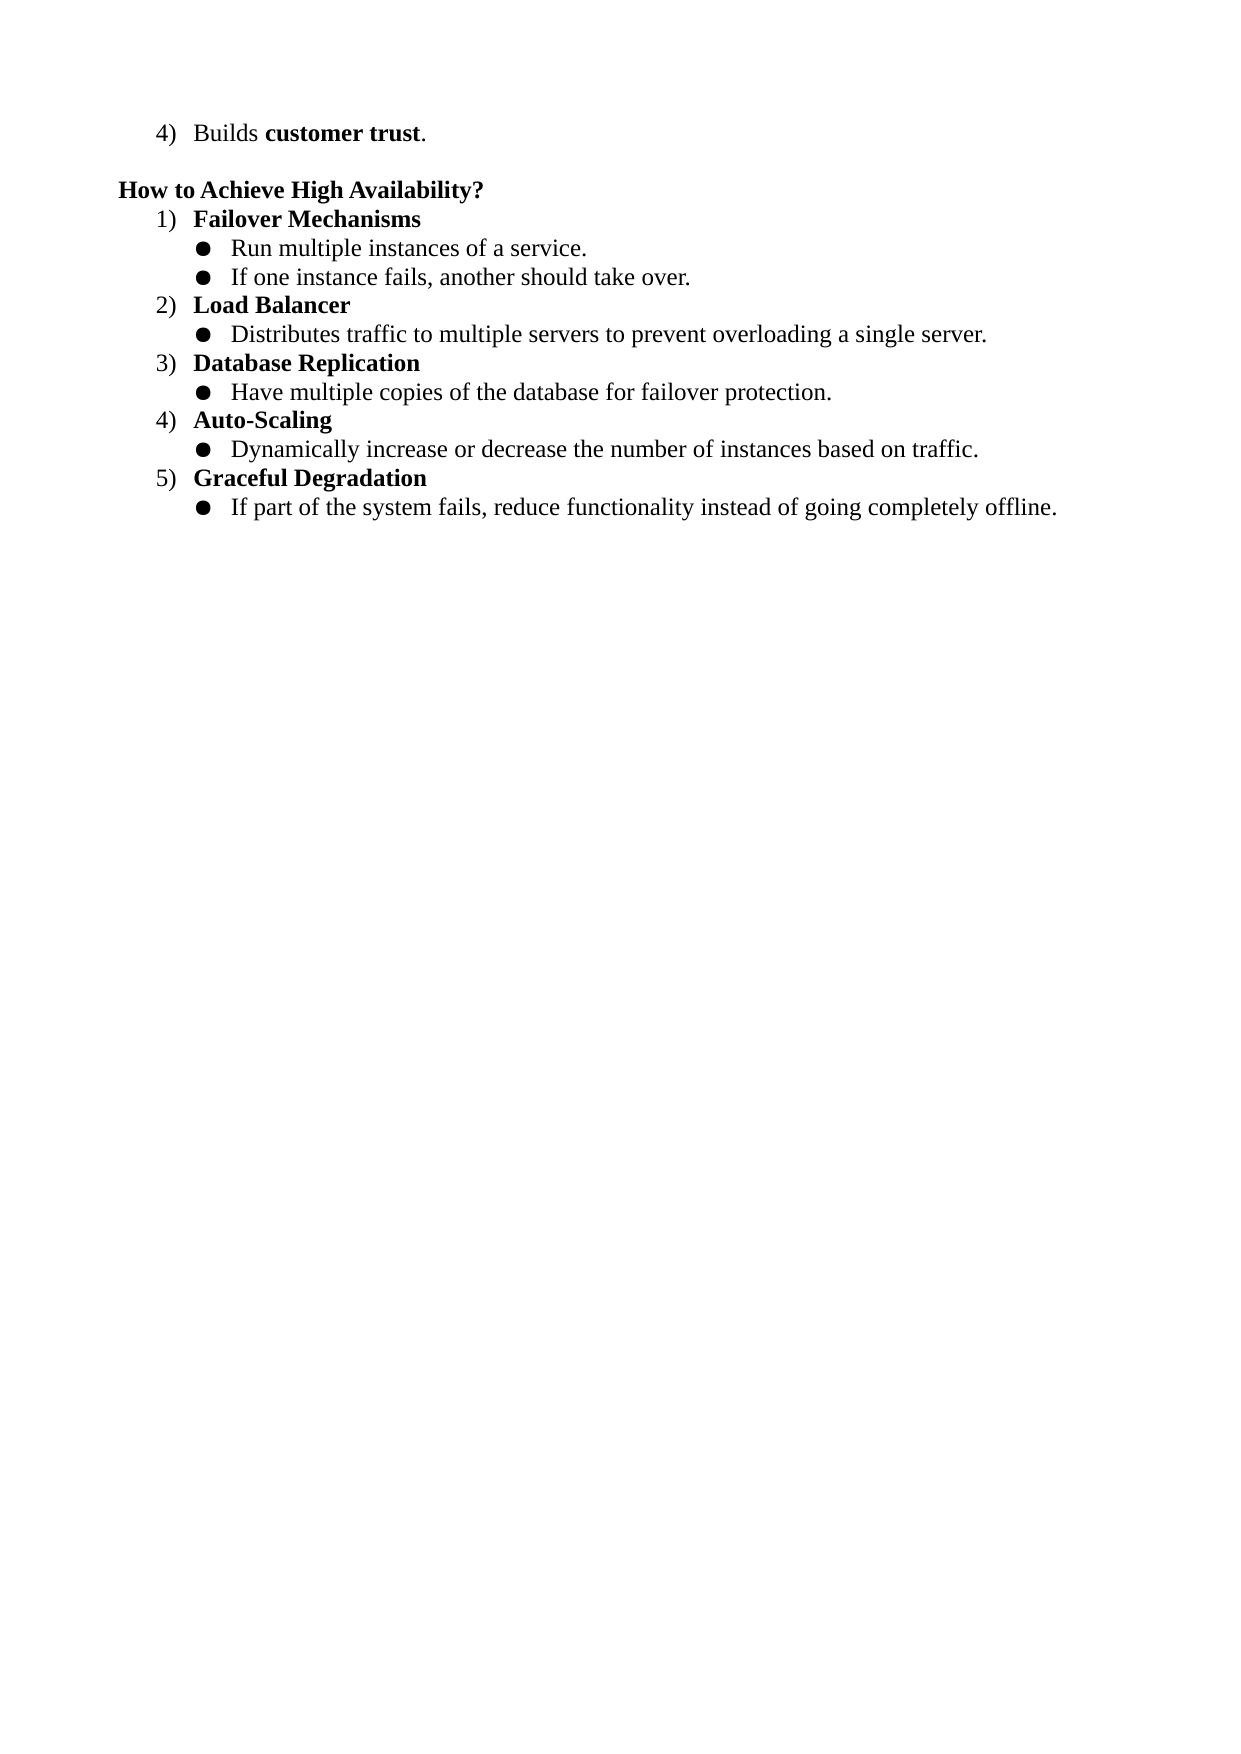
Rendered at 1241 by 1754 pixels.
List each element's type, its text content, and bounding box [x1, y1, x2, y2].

list If one instance fails, another should take over. [193, 262, 1122, 291]
list Database Replication [156, 348, 1122, 377]
list Builds customer trust. [156, 118, 1122, 147]
list If part of the system fails, reduce functionality instead of going completely offline. [193, 492, 1122, 521]
list Have multiple copies of the database for failover protection. [193, 377, 1122, 406]
list Dynamically increase or decrease the number of instances based on traffic. [193, 434, 1122, 463]
list Graceful Degradation [156, 463, 1122, 492]
list Run multiple instances of a service. [193, 233, 1122, 262]
list Auto-Scaling [156, 406, 1122, 434]
text How to Achieve High Availability? [118, 176, 1122, 204]
list Distributes traffic to multiple servers to prevent overloading a single server. [193, 319, 1122, 348]
list Load Balancer [156, 291, 1122, 319]
list Failover Mechanisms [156, 204, 1122, 233]
